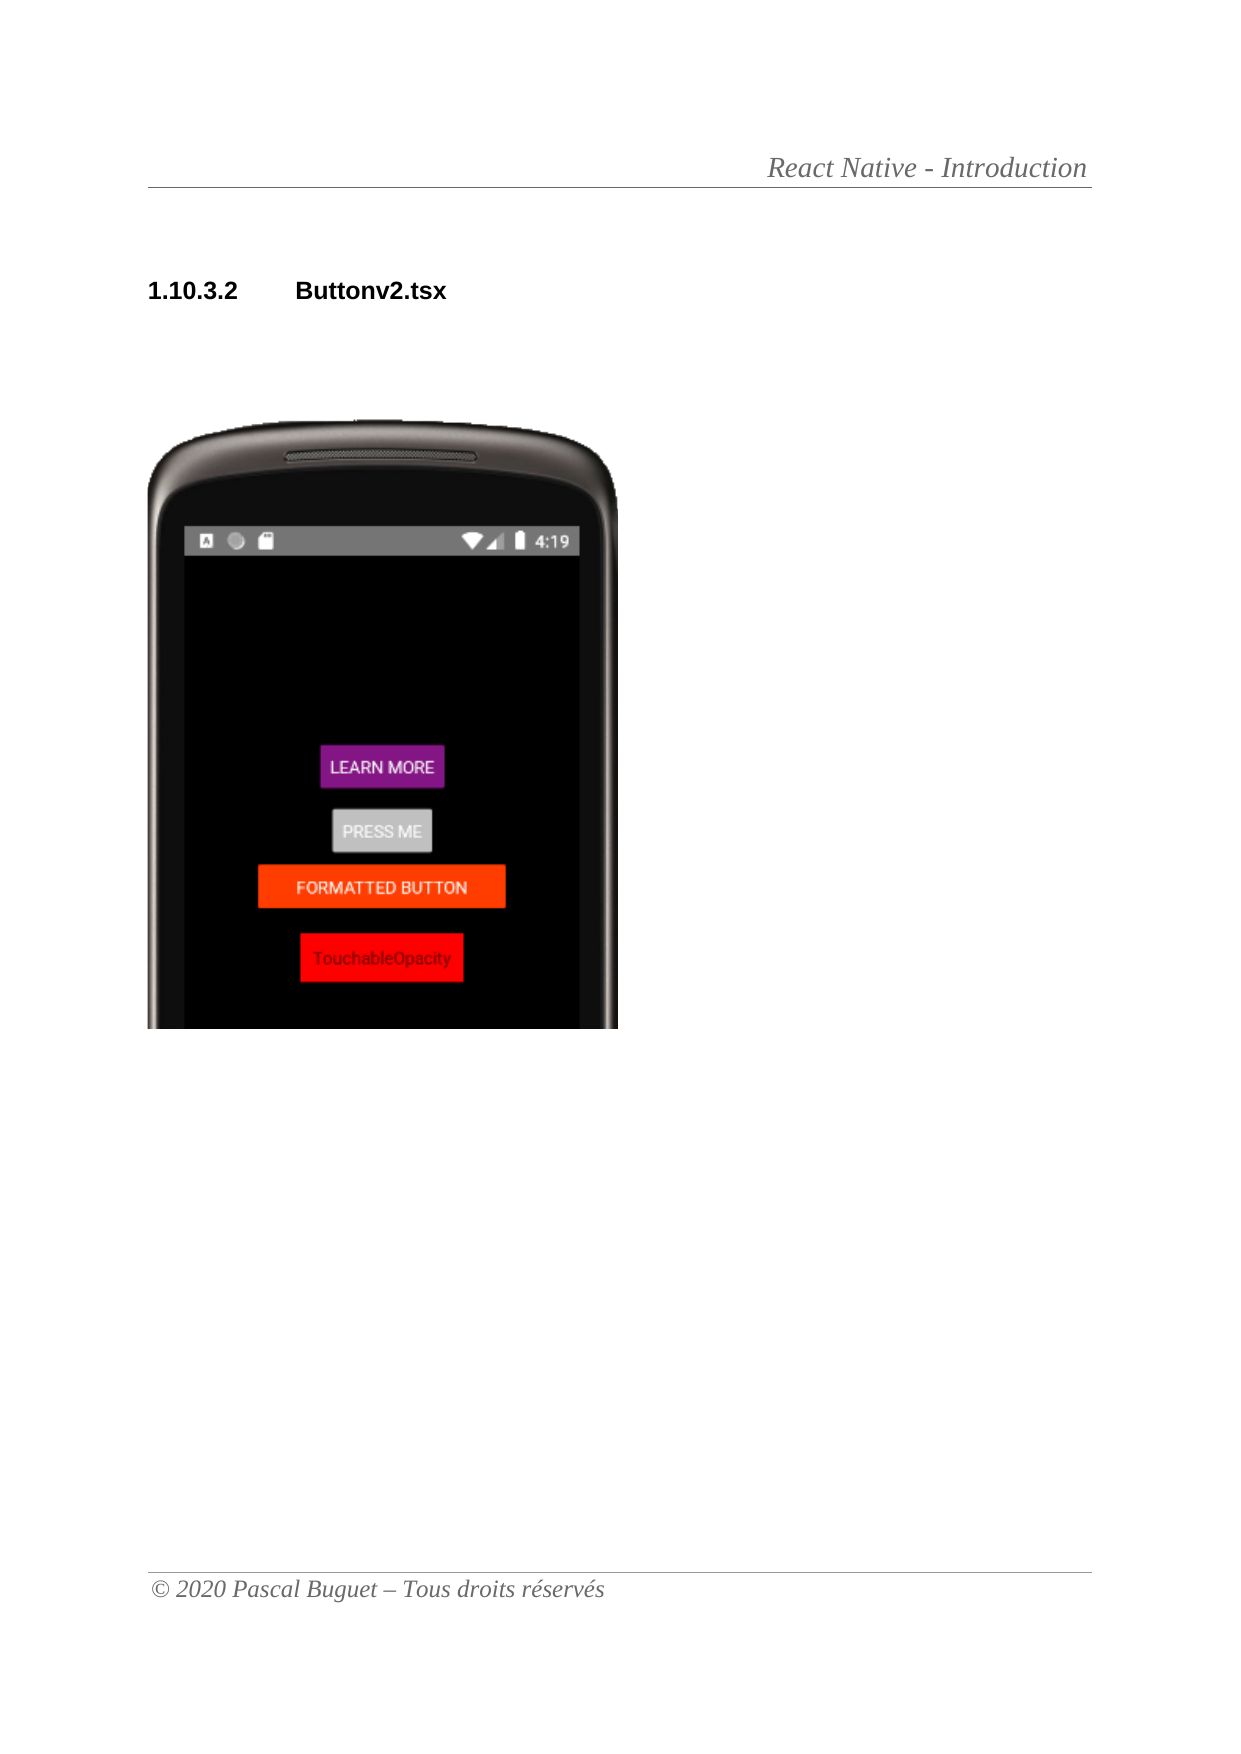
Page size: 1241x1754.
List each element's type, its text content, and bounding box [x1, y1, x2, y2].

picture [147, 412, 618, 1029]
subtitle Buttonv2.tsx [148, 276, 1092, 304]
